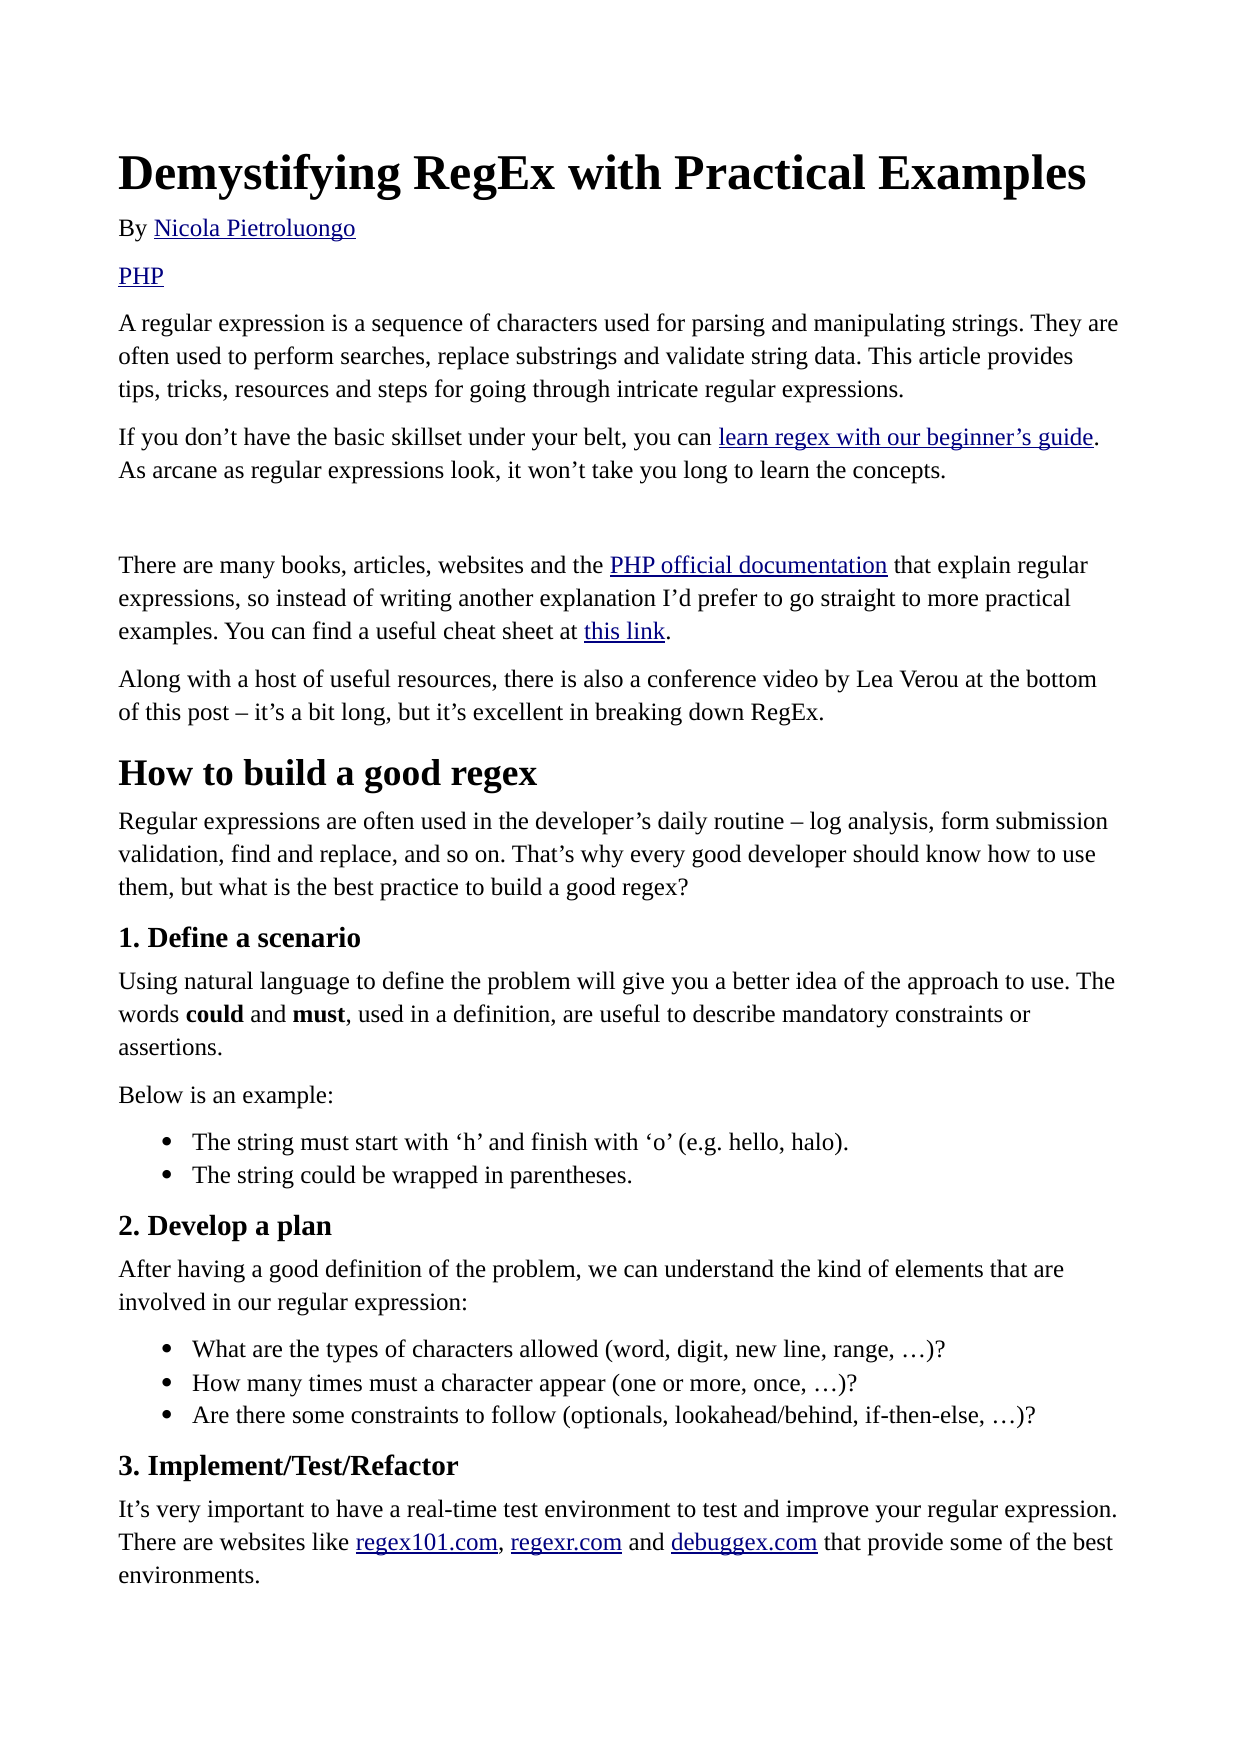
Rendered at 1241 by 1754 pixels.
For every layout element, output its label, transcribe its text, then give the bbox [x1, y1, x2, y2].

text Along with a host of useful resources, there is also a conference video by Lea Verou at the bottom of this post – it’s a bit long, but it’s excellent in breaking down RegEx. [118, 664, 1122, 726]
subtitle How to build a good regex [118, 751, 1122, 794]
subtitle 2. Develop a plan [118, 1208, 1122, 1241]
text Using natural language to define the problem will give you a better idea of the approach to use. The words could and must, used in a definition, are useful to describe mandatory constraints or assertions. [118, 966, 1122, 1061]
text Below is an example: [118, 1080, 1122, 1108]
list The string must start with ‘h’ and finish with ‘o’ (e.g. hello, halo). [162, 1127, 1122, 1156]
text After having a good definition of the problem, we can understand the kind of elements that are involved in our regular expression: [118, 1254, 1122, 1316]
subtitle 1. Define a scenario [118, 920, 1122, 953]
list The string could be wrapped in parentheses. [162, 1160, 1122, 1189]
text A regular expression is a sequence of characters used for parsing and manipulating strings. They are often used to perform searches, replace substrings and validate string data. This article provides tips, tricks, resources and steps for going through intricate regular expressions. [118, 308, 1122, 403]
subtitle 3. Implement/Test/Refactor [118, 1448, 1122, 1482]
list What are the types of characters allowed (word, digit, new line, range, …)? [162, 1334, 1122, 1363]
text It’s very important to have a real-time test environment to test and improve your regular expression. There are websites like regex101.com, regexr.com and debuggex.com that provide some of the best environments. [118, 1494, 1122, 1589]
list How many times must a character appear (one or more, once, …)? [162, 1368, 1122, 1396]
text Regular expressions are often used in the developer’s daily routine – log analysis, form submission validation, find and replace, and so on. That’s why every good developer should know how to use them, but what is the best practice to build a good regex? [118, 806, 1122, 901]
subtitle Demystifying RegEx with Practical Examples [118, 143, 1122, 201]
text There are many books, articles, websites and the PHP official documentation that explain regular expressions, so instead of writing another explanation I’d prefer to go straight to more practical examples. You can find a useful cheat sheet at this link. [118, 550, 1122, 645]
list Are there some constraints to follow (optionals, lookahead/behind, if-then-else, …)? [162, 1401, 1122, 1429]
text By Nicola Pietroluongo [118, 213, 1122, 242]
text PHP [118, 261, 1122, 289]
text If you don’t have the basic skillset under your belt, you can learn regex with our beginner’s guide. As arcane as regular expressions look, it won’t take you long to learn the concepts. [118, 422, 1122, 484]
